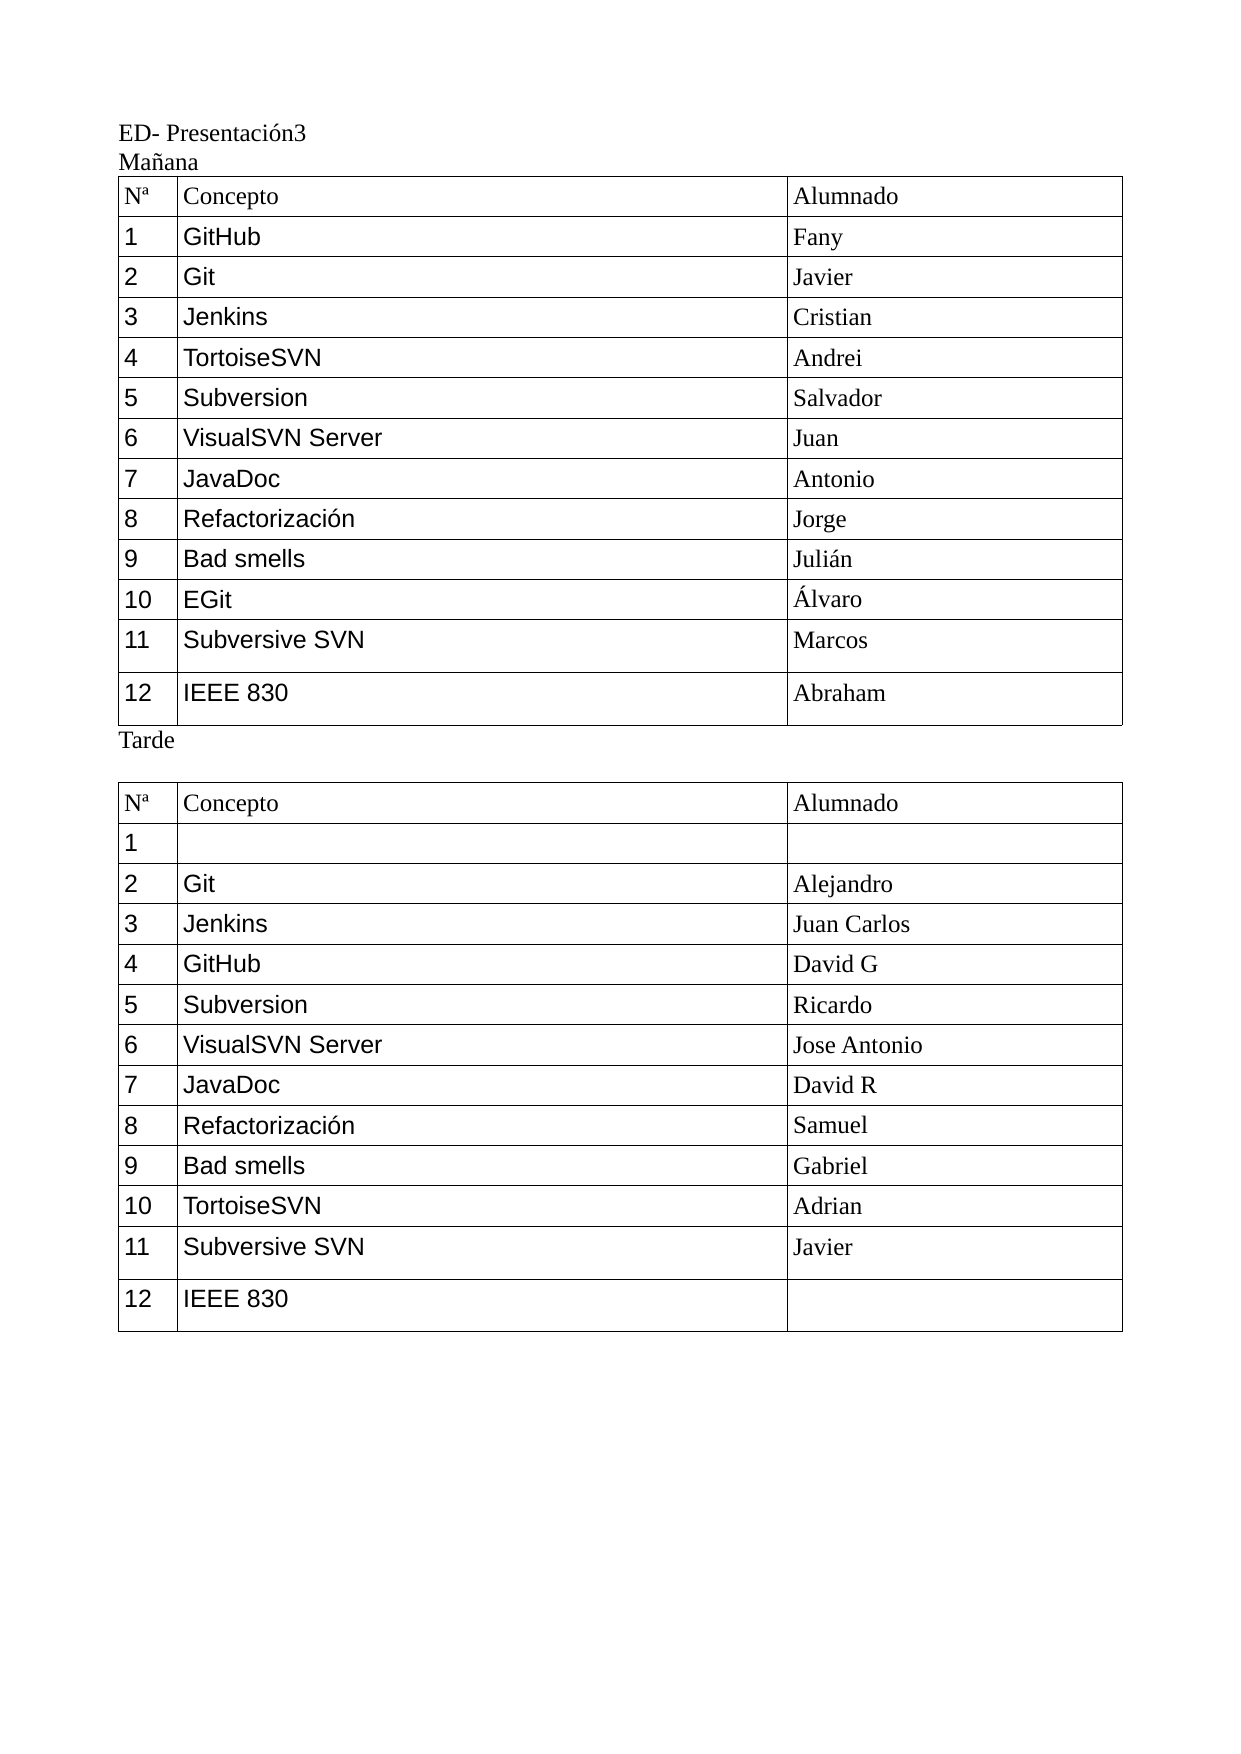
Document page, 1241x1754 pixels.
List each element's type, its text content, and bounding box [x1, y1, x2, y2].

table_cell Jenkins [178, 904, 787, 943]
table_cell Samuel [788, 1106, 1122, 1145]
table_cell 6 [119, 1025, 177, 1064]
table_cell [178, 824, 787, 863]
table_header Nª [119, 177, 177, 216]
table_cell David R [788, 1066, 1122, 1105]
table_cell 11 [119, 1227, 177, 1278]
table_cell 11 [119, 620, 177, 672]
table_cell 10 [119, 580, 177, 619]
text Mañana [118, 147, 1122, 176]
table_header Alumnado [788, 177, 1122, 216]
table_cell 9 [119, 540, 177, 579]
table_cell 10 [119, 1186, 177, 1226]
table_cell JavaDoc [178, 459, 787, 498]
table_cell 2 [119, 257, 177, 297]
table_cell Alejandro [788, 864, 1122, 903]
table_cell EGit [178, 580, 787, 619]
table_cell Subversive SVN [178, 620, 787, 672]
text Tarde [118, 726, 1122, 753]
table_cell Subversion [178, 378, 787, 417]
table_cell Marcos [788, 620, 1122, 672]
table_cell IEEE 830 [178, 673, 787, 725]
table_cell Juan [788, 419, 1122, 458]
table_cell 1 [119, 217, 177, 256]
table_cell David G [788, 945, 1122, 984]
table_cell VisualSVN Server [178, 1025, 787, 1064]
table_cell 6 [119, 419, 177, 458]
table_cell [788, 1280, 1122, 1331]
table_cell Refactorización [178, 499, 787, 538]
table_cell Refactorización [178, 1106, 787, 1145]
table_cell Git [178, 864, 787, 903]
table_cell JavaDoc [178, 1066, 787, 1105]
table_cell Abraham [788, 673, 1122, 725]
table_cell Git [178, 257, 787, 297]
table_header Alumnado [788, 783, 1122, 823]
table_cell Jorge [788, 499, 1122, 538]
table_cell IEEE 830 [178, 1280, 787, 1331]
table_cell 2 [119, 864, 177, 903]
table_cell TortoiseSVN [178, 1186, 787, 1226]
table_cell Juan Carlos [788, 904, 1122, 943]
table_cell 5 [119, 985, 177, 1024]
table_cell 5 [119, 378, 177, 417]
table_cell Bad smells [178, 540, 787, 579]
table_cell Antonio [788, 459, 1122, 498]
table_cell 4 [119, 338, 177, 377]
table_cell Álvaro [788, 580, 1122, 619]
table_cell GitHub [178, 217, 787, 256]
table_cell 3 [119, 904, 177, 943]
table_cell 12 [119, 1280, 177, 1331]
table_cell Javier [788, 257, 1122, 297]
table_header Nª [119, 783, 177, 823]
table_cell Salvador [788, 378, 1122, 417]
table_cell GitHub [178, 945, 787, 984]
table_cell 7 [119, 1066, 177, 1105]
table_cell Jose Antonio [788, 1025, 1122, 1064]
table_cell [788, 824, 1122, 863]
table_cell 3 [119, 298, 177, 337]
table_cell Andrei [788, 338, 1122, 377]
table_cell 12 [119, 673, 177, 725]
table_header Concepto [178, 177, 787, 216]
table_cell Cristian [788, 298, 1122, 337]
table_cell 8 [119, 1106, 177, 1145]
table_cell Julián [788, 540, 1122, 579]
table_cell Jenkins [178, 298, 787, 337]
table_cell Adrian [788, 1186, 1122, 1226]
table_cell 4 [119, 945, 177, 984]
table_cell Subversive SVN [178, 1227, 787, 1278]
table_cell 8 [119, 499, 177, 538]
table_cell TortoiseSVN [178, 338, 787, 377]
text ED- Presentación3 [118, 118, 1122, 147]
table_cell Ricardo [788, 985, 1122, 1024]
table_cell Javier [788, 1227, 1122, 1278]
table_cell Gabriel [788, 1146, 1122, 1185]
table_cell Subversion [178, 985, 787, 1024]
table_cell 9 [119, 1146, 177, 1185]
table_header Concepto [178, 783, 787, 823]
table_cell Fany [788, 217, 1122, 256]
table_cell 1 [119, 824, 177, 863]
table_cell Bad smells [178, 1146, 787, 1185]
table_cell 7 [119, 459, 177, 498]
table_cell VisualSVN Server [178, 419, 787, 458]
